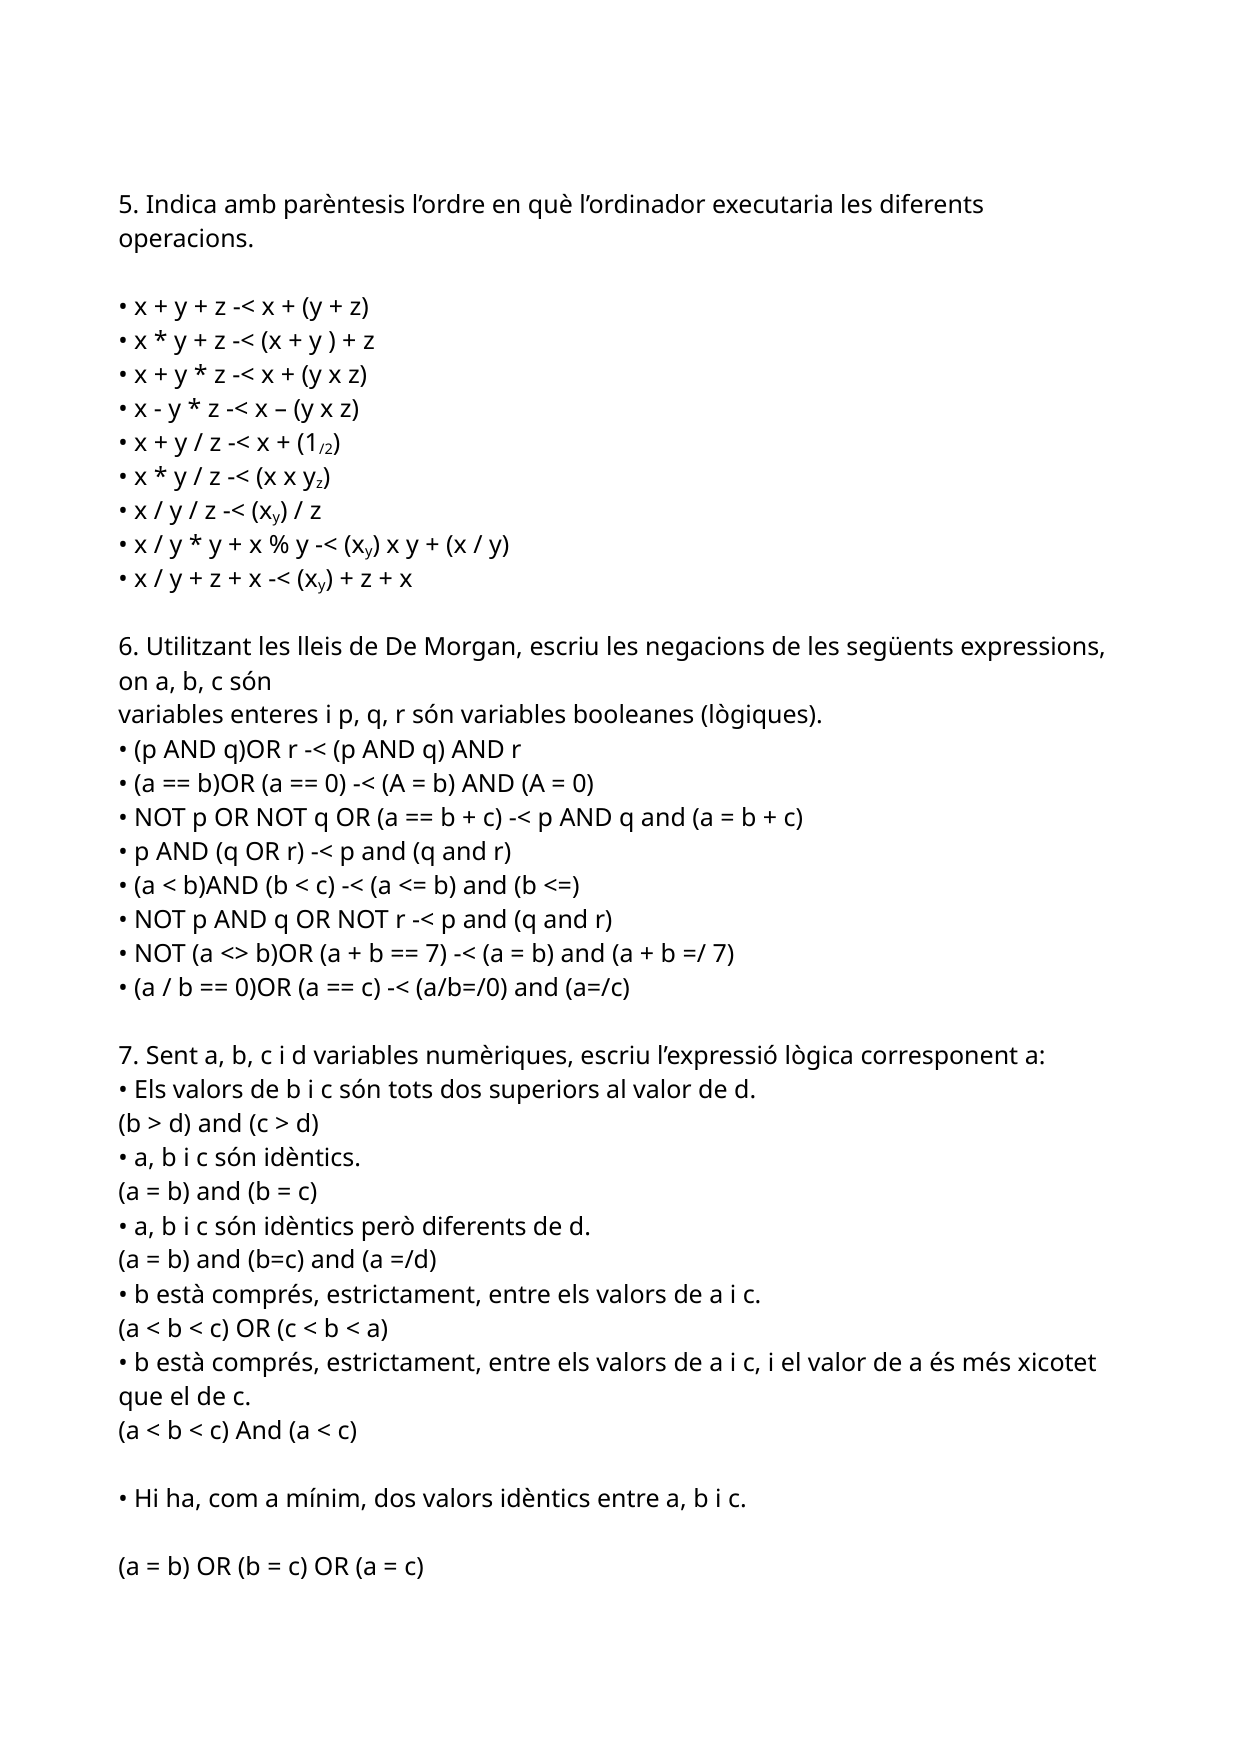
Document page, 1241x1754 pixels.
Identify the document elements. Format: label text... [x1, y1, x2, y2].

text 5. Indica amb parèntesis l’ordre en què l’ordinador executaria les diferents operacions. [118, 186, 1122, 254]
text (a = b) OR (b = c) OR (a = c) [118, 1549, 1122, 1583]
text • x / y / z -< (xy) / z [118, 493, 1122, 527]
text (a < b < c) And (a < c) [118, 1412, 1122, 1447]
text • x - y * z -< x – (y x z) [118, 391, 1122, 425]
text • x * y + z -< (x + y ) + z [118, 322, 1122, 357]
text • (a < b)AND (b < c) -< (a <= b) and (b <=) [118, 867, 1122, 902]
text • x + y * z -< x + (y x z) [118, 357, 1122, 391]
text • p AND (q OR r) -< p and (q and r) [118, 833, 1122, 867]
text • Hi ha, com a mínim, dos valors idèntics entre a, b i c. [118, 1481, 1122, 1515]
text • NOT p OR NOT q OR (a == b + c) -< p AND q and (a = b + c) [118, 799, 1122, 833]
text • x + y / z -< x + (1/2) [118, 425, 1122, 459]
text (a < b < c) OR (c < b < a) [118, 1310, 1122, 1344]
text • b està comprés, estrictament, entre els valors de a i c, i el valor de a és més xicotet que el de c. [118, 1344, 1122, 1412]
text 7. Sent a, b, c i d variables numèriques, escriu l’expressió lògica corresponent a: [118, 1038, 1122, 1072]
text • a, b i c són idèntics però diferents de d. [118, 1208, 1122, 1242]
text • x / y * y + x % y -< (xy) x y + (x / y) [118, 527, 1122, 561]
text (a = b) and (b=c) and (a =/d) [118, 1242, 1122, 1276]
text • (a == b)OR (a == 0) -< (A = b) AND (A = 0) [118, 765, 1122, 799]
text 6. Utilitzant les lleis de De Morgan, escriu les negacions de les següents expressions, on a, b, c són [118, 629, 1122, 697]
text • x + y + z -< x + (y + z) [118, 288, 1122, 322]
text • NOT p AND q OR NOT r -< p and (q and r) [118, 902, 1122, 936]
text • a, b i c són idèntics. [118, 1140, 1122, 1174]
text (b > d) and (c > d) [118, 1106, 1122, 1140]
text • (a / b == 0)OR (a == c) -< (a/b=/0) and (a=/c) [118, 970, 1122, 1004]
text • (p AND q)OR r -< (p AND q) AND r [118, 731, 1122, 765]
text (a = b) and (b = c) [118, 1174, 1122, 1208]
text • x / y + z + x -< (xy) + z + x [118, 561, 1122, 595]
text variables enteres i p, q, r són variables booleanes (lògiques). [118, 697, 1122, 731]
text • b està comprés, estrictament, entre els valors de a i c. [118, 1276, 1122, 1310]
text • x * y / z -< (x x yz) [118, 459, 1122, 493]
text • NOT (a <> b)OR (a + b == 7) -< (a = b) and (a + b =/ 7) [118, 936, 1122, 970]
text • Els valors de b i c són tots dos superiors al valor de d. [118, 1072, 1122, 1106]
